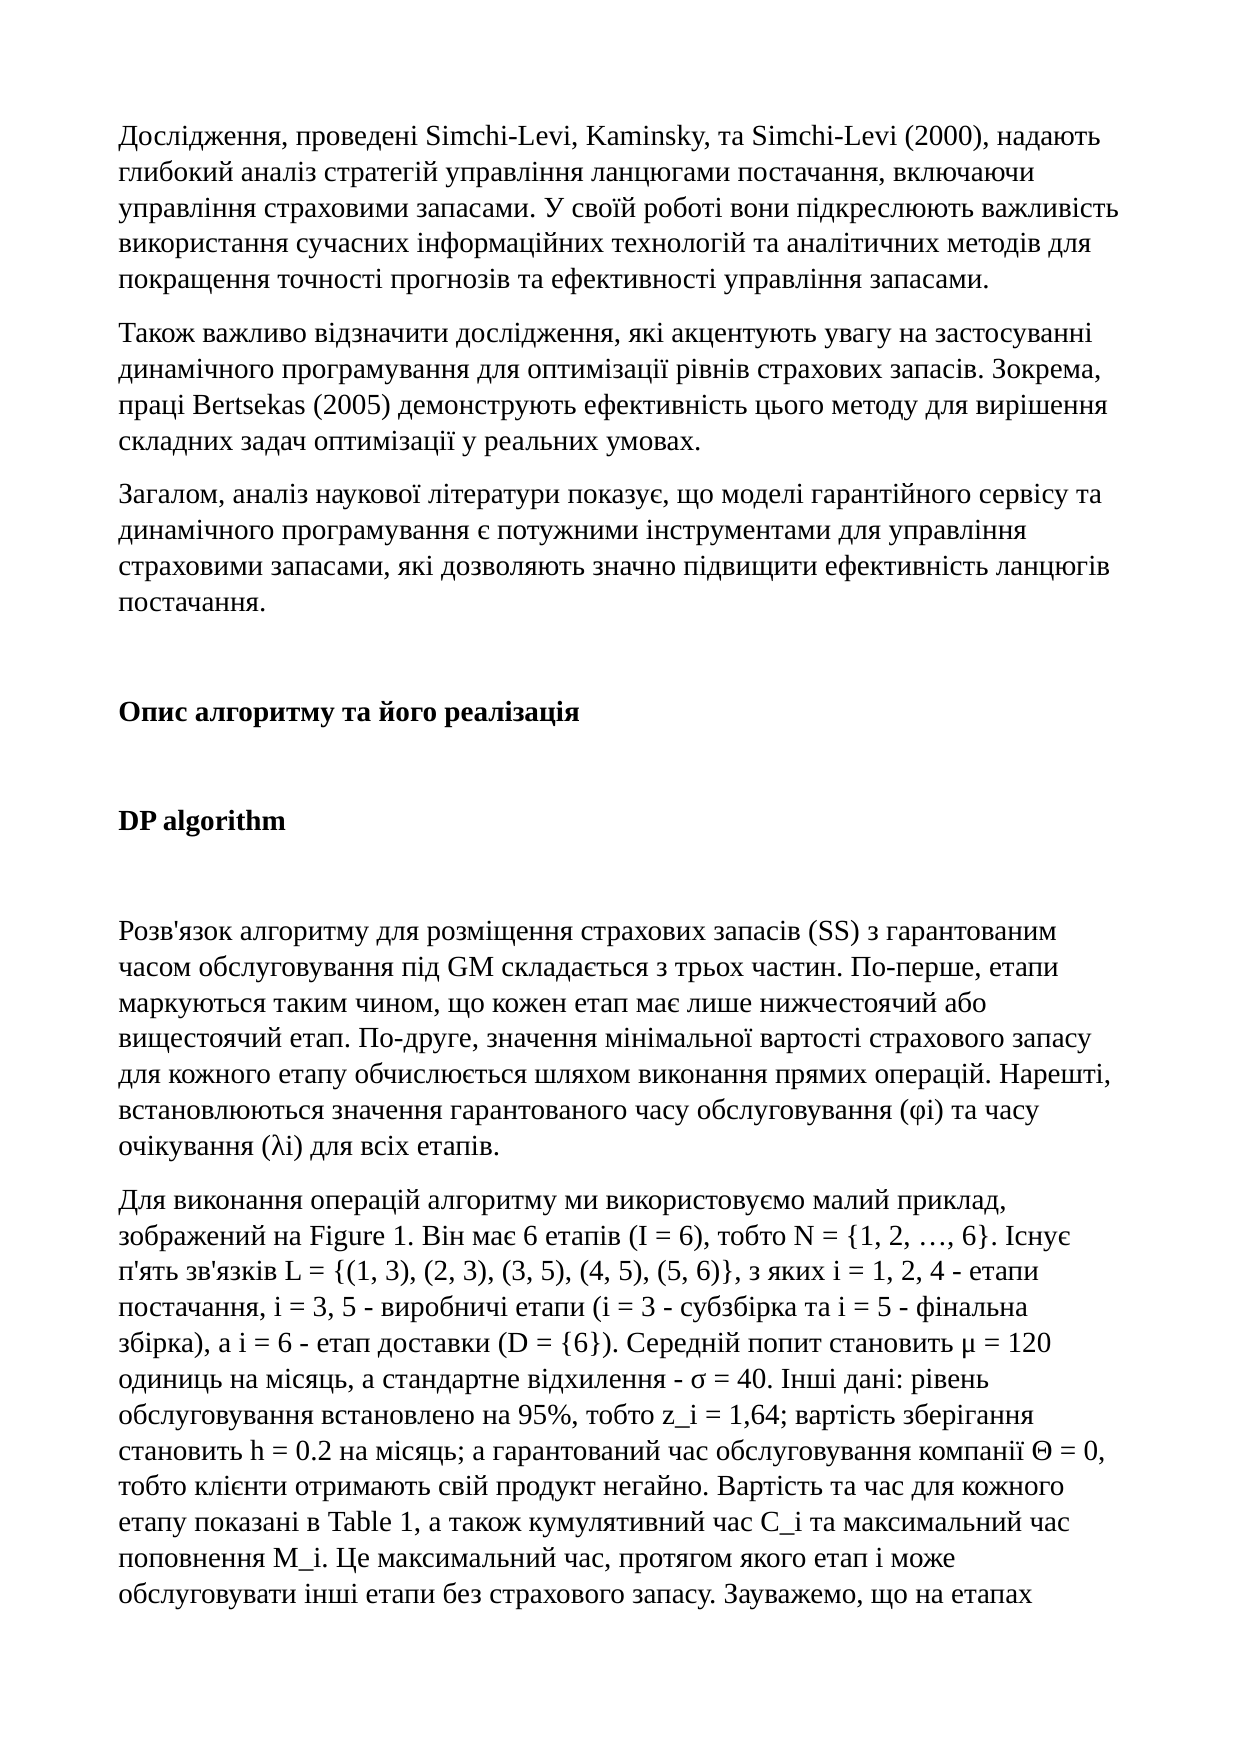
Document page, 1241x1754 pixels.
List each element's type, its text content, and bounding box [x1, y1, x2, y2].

text DP algorithm [118, 803, 1122, 837]
text Для виконання операцій алгоритму ми використовуємо малий приклад, зображений на Figure 1. Він має 6 етапів (I = 6), тобто N = {1, 2, …, 6}. Існує п'ять зв'язків L = {(1, 3), (2, 3), (3, 5), (4, 5), (5, 6)}, з яких i = 1, 2, 4 - етапи постачання, i = 3, 5 - виробничі етапи (i = 3 - субзбірка та i = 5 - фінальна збірка), а i = 6 - етап доставки (D = {6}). Середній попит становить μ = 120 одиниць на місяць, а стандартне відхилення - σ = 40. Інші дані: рівень обслуговування встановлено на 95%, тобто z_i = 1,64; вартість зберігання становить h = 0.2 на місяць; а гарантований час обслуговування компанії Θ = 0, тобто клієнти отримають свій продукт негайно. Вартість та час для кожного етапу показані в Table 1, а також кумулятивний час C_i та максимальний час поповнення M_i. Це максимальний час, протягом якого етап i може обслуговувати інші етапи без страхового запасу. Зауважемо, що на етапах [118, 1182, 1122, 1609]
text Опис алгоритму та його реалізація [118, 694, 1122, 727]
text Дослідження, проведені Simchi-Levi, Kaminsky, та Simchi-Levi (2000), надають глибокий аналіз стратегій управління ланцюгами постачання, включаючи управління страховими запасами. У своїй роботі вони підкреслюють важливість використання сучасних інформаційних технологій та аналітичних методів для покращення точності прогнозів та ефективності управління запасами. [118, 118, 1122, 295]
text Також важливо відзначити дослідження, які акцентують увагу на застосуванні динамічного програмування для оптимізації рівнів страхових запасів. Зокрема, праці Bertsekas (2005) демонструють ефективність цього методу для вирішення складних задач оптимізації у реальних умовах. [118, 315, 1122, 456]
text Загалом, аналіз наукової літератури показує, що моделі гарантійного сервісу та динамічного програмування є потужними інструментами для управління страховими запасами, які дозволяють значно підвищити ефективність ланцюгів постачання. [118, 476, 1122, 617]
text Розв'язок алгоритму для розміщення страхових запасів (SS) з гарантованим часом обслуговування під GM складається з трьох частин. По-перше, етапи маркуються таким чином, що кожен етап має лише нижчестоячий або вищестоячий етап. По-друге, значення мінімальної вартості страхового запасу для кожного етапу обчислюється шляхом виконання прямих операцій. Нарешті, встановлюються значення гарантованого часу обслуговування (φi) та часу очікування (λi) для всіх етапів. [118, 913, 1122, 1162]
